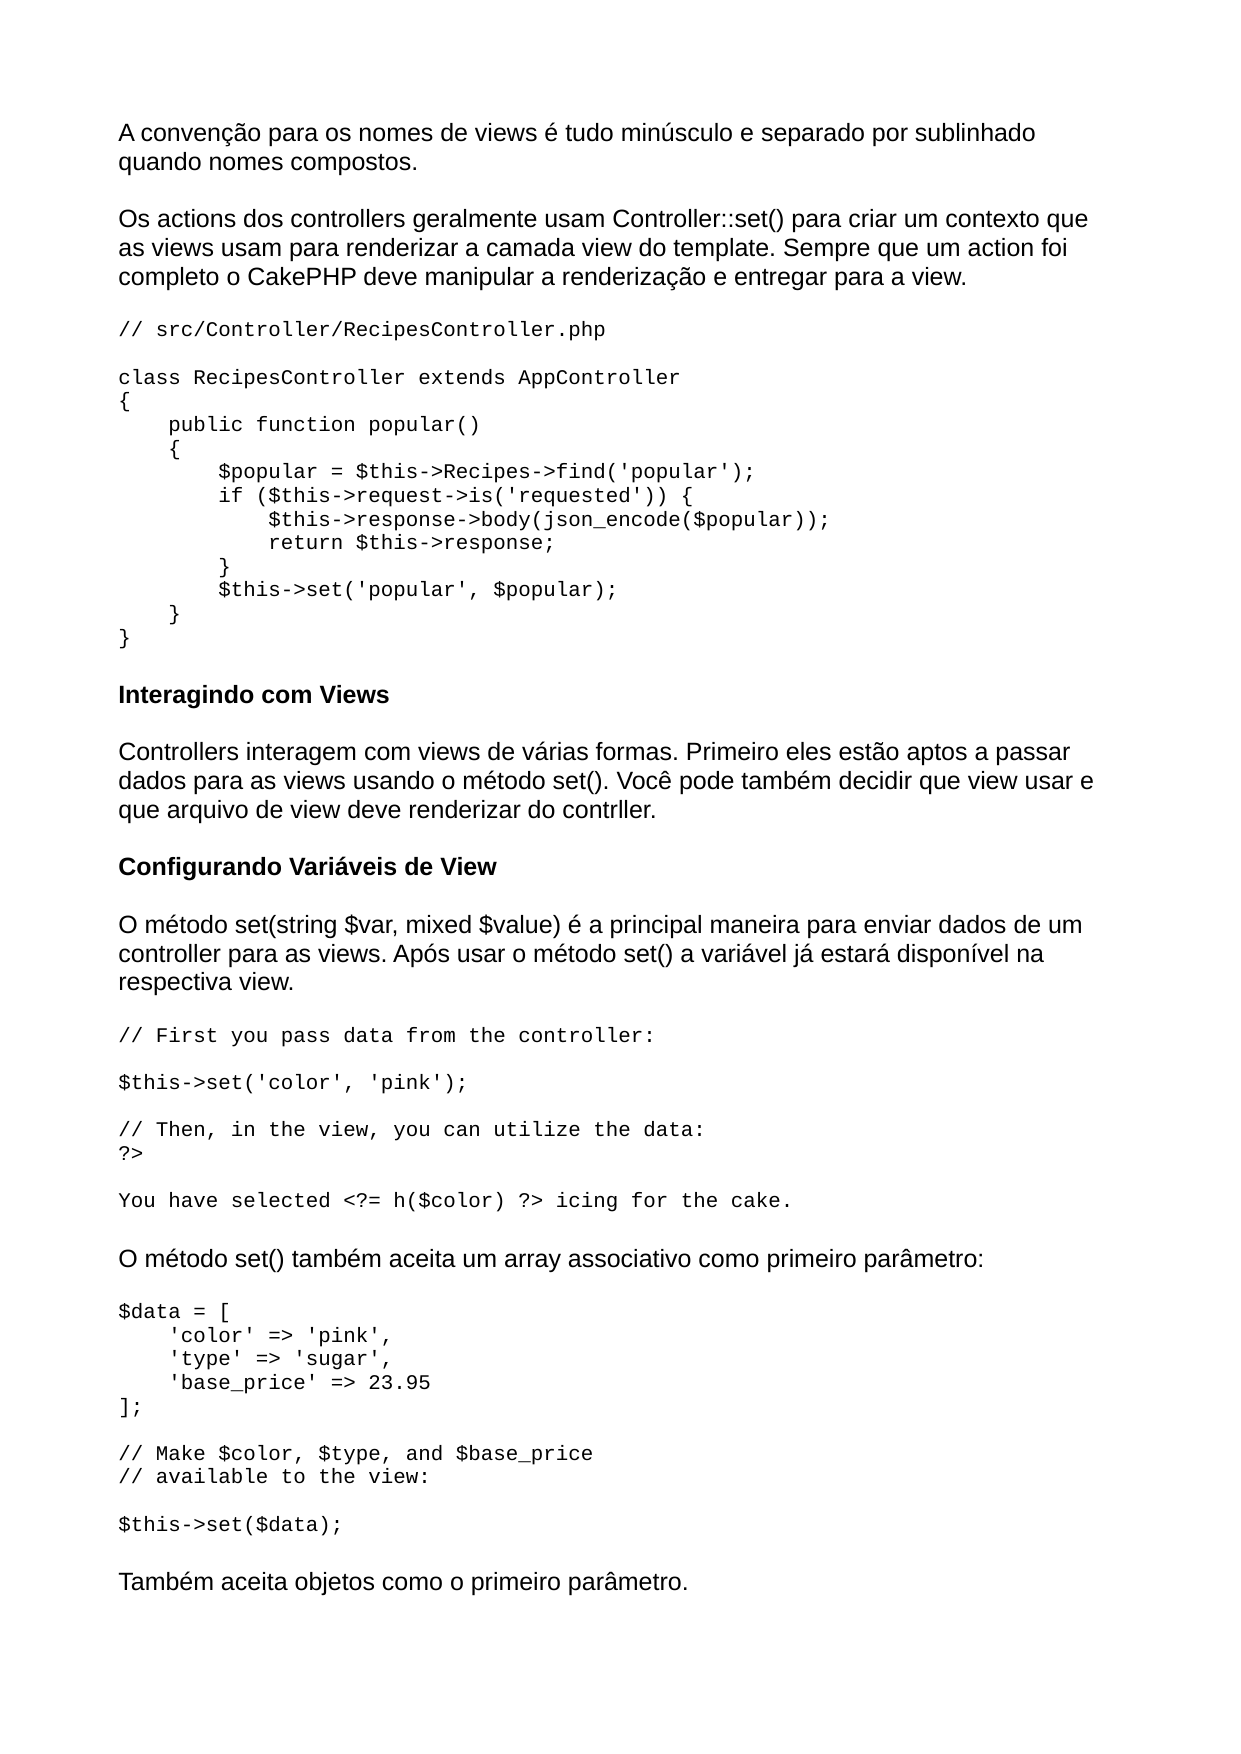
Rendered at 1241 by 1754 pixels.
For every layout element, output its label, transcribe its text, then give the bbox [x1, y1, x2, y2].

text // Then, in the view, you can utilize the data: [118, 1119, 1122, 1143]
text { [118, 390, 1122, 414]
text } [118, 556, 1122, 579]
text // Make $color, $type, and $base_price [118, 1443, 1122, 1467]
text 'base_price' => 23.95 [118, 1372, 1122, 1396]
text if ($this->request->is('requested')) { [118, 485, 1122, 508]
text Também aceita objetos como o primeiro parâmetro. [118, 1567, 1122, 1596]
text // src/Controller/RecipesController.php [118, 319, 1122, 343]
text $popular = $this->Recipes->find('popular'); [118, 461, 1122, 485]
text public function popular() [118, 414, 1122, 438]
text Os actions dos controllers geralmente usam Controller::set() para criar um contexto que as views usam para renderizar a camada view do template. Sempre que um action foi completo o CakePHP deve manipular a renderização e entregar para a view. [118, 204, 1122, 291]
text { [118, 438, 1122, 461]
text return $this->response; [118, 532, 1122, 556]
text $this->set('color', 'pink'); [118, 1072, 1122, 1096]
text ]; [118, 1396, 1122, 1419]
text ?> [118, 1143, 1122, 1167]
text } [118, 627, 1122, 650]
text Configurando Variáveis de View [118, 852, 1122, 881]
text $this->response->body(json_encode($popular)); [118, 508, 1122, 532]
text // First you pass data from the controller: [118, 1025, 1122, 1048]
text You have selected <?= h($color) ?> icing for the cake. [118, 1190, 1122, 1214]
text $this->set($data); [118, 1514, 1122, 1537]
text O método set(string $var, mixed $value) é a principal maneira para enviar dados de um controller para as views. Após usar o método set() a variável já estará disponível na respectiva view. [118, 910, 1122, 996]
text 'color' => 'pink', [118, 1325, 1122, 1348]
text Controllers interagem com views de várias formas. Primeiro eles estão aptos a passar dados para as views usando o método set(). Você pode também decidir que view usar e que arquivo de view deve renderizar do contrller. [118, 737, 1122, 824]
text Interagindo com Views [118, 680, 1122, 709]
text class RecipesController extends AppController [118, 367, 1122, 390]
text $data = [ [118, 1301, 1122, 1325]
text } [118, 603, 1122, 627]
text A convenção para os nomes de views é tudo minúsculo e separado por sublinhado quando nomes compostos. [118, 118, 1122, 176]
text $this->set('popular', $popular); [118, 579, 1122, 603]
text O método set() também aceita um array associativo como primeiro parâmetro: [118, 1243, 1122, 1272]
text // available to the view: [118, 1467, 1122, 1490]
text 'type' => 'sugar', [118, 1348, 1122, 1372]
